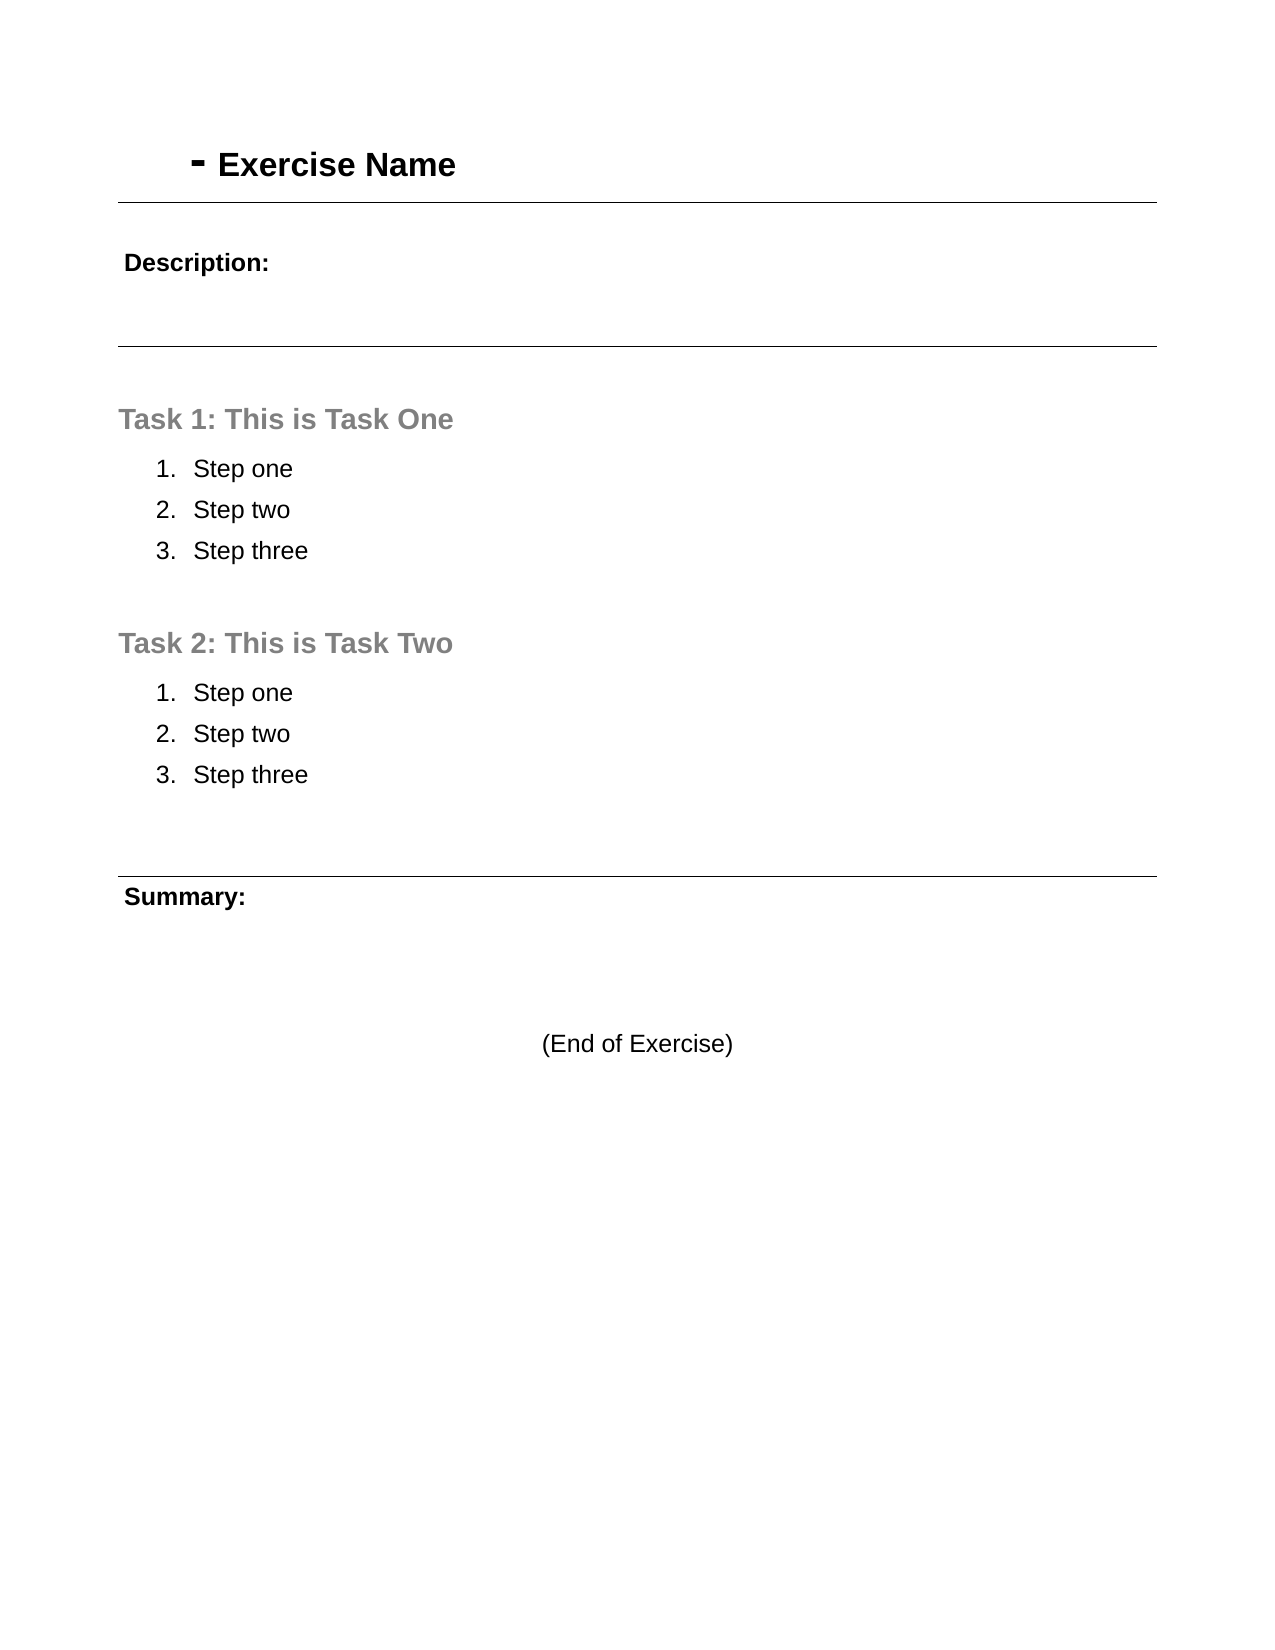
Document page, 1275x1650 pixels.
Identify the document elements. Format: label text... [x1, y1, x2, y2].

list Step two [156, 495, 1157, 523]
list Step three [156, 536, 1157, 564]
list Step three [156, 759, 1157, 788]
text (End of Exercise) [118, 1029, 1157, 1058]
list Step one [156, 678, 1157, 707]
table_header Exercise Name [212, 118, 1157, 202]
table_header - [118, 118, 212, 202]
subtitle Task 2: This is Task Two [118, 626, 1157, 659]
subtitle Task 1: This is Task One [118, 402, 1157, 435]
table_header Summary: [118, 877, 1157, 980]
table_header Description: [118, 243, 1157, 346]
list Step two [156, 719, 1157, 747]
list Step one [156, 454, 1157, 483]
